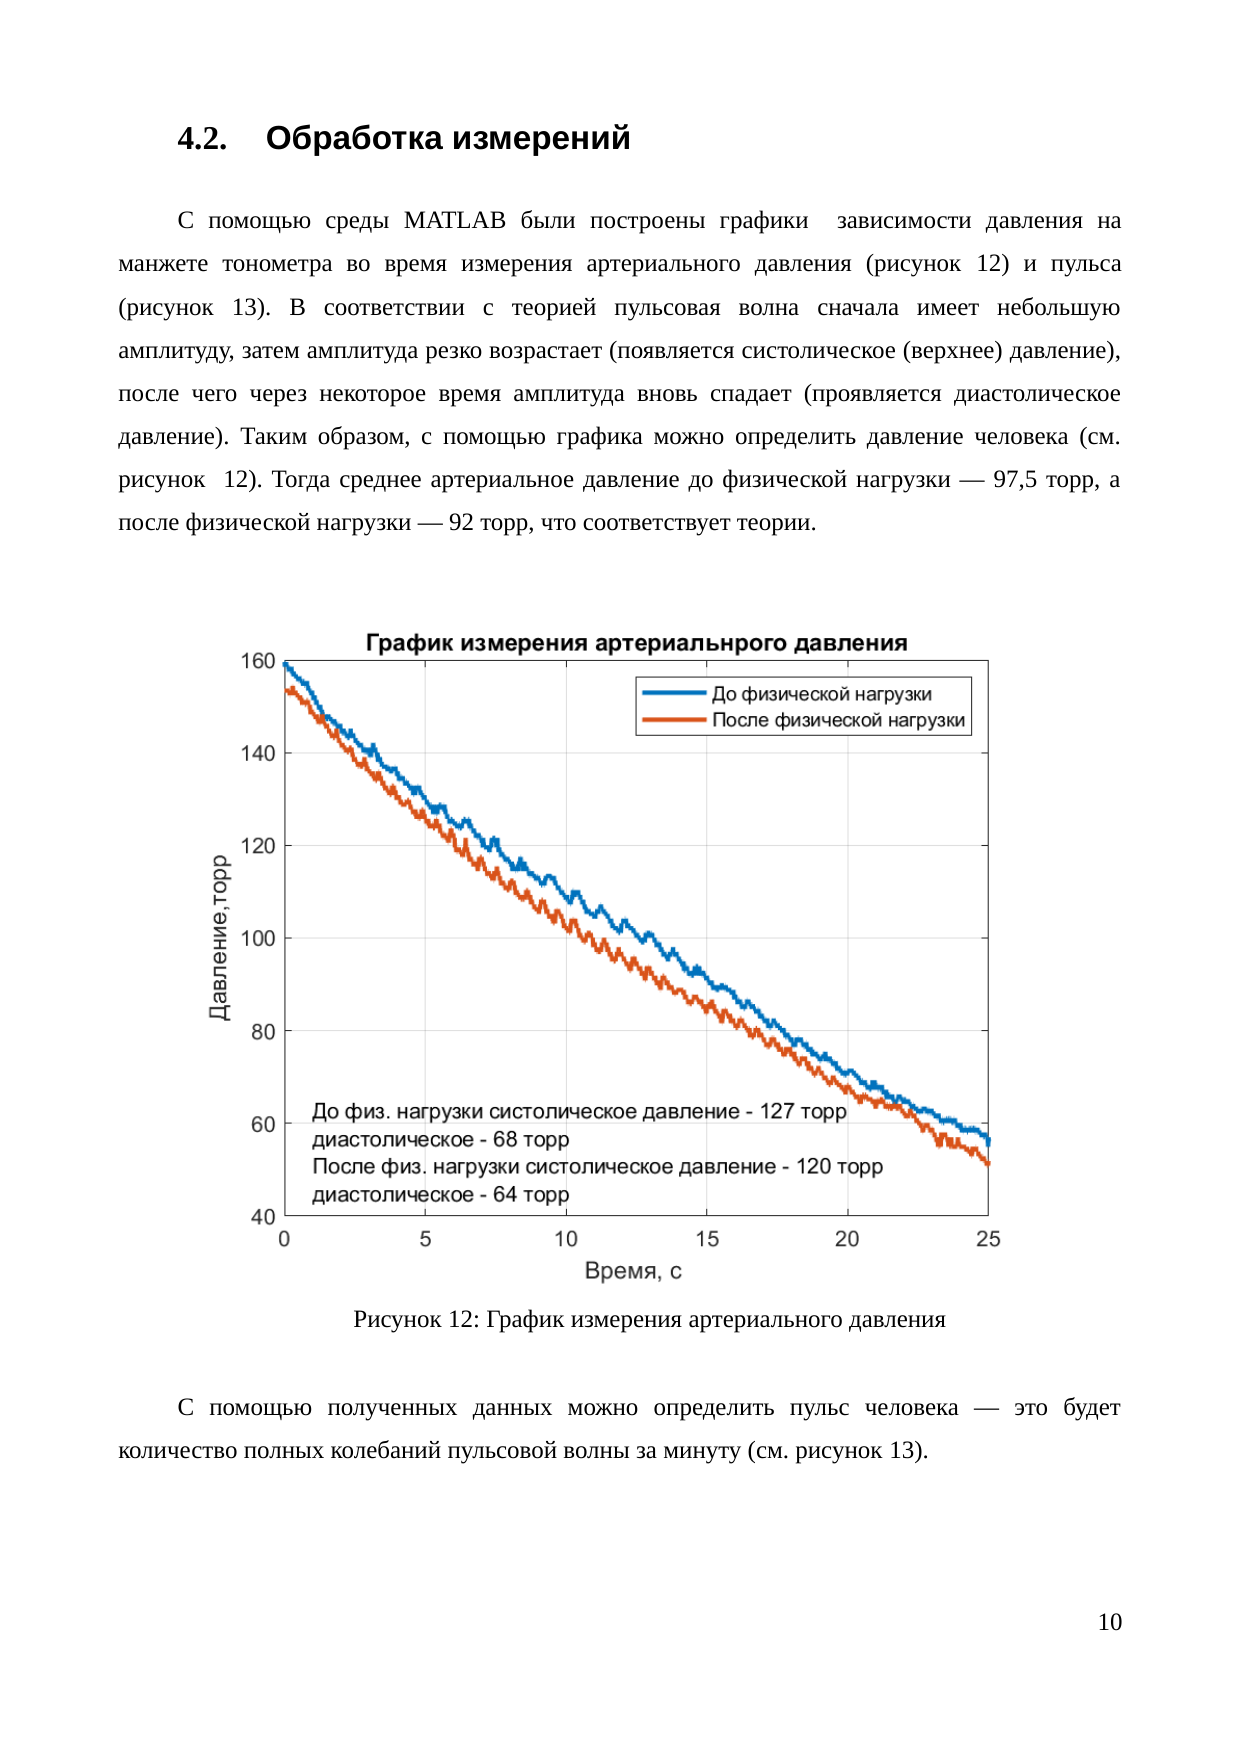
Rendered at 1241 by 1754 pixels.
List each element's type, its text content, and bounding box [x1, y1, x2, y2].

text С помощью среды MATLAB были построены графики зависимости давления на манжете тонометра во время измерения артериального давления (рисунок 12) и пульса (рисунок 13). В соответствии с теорией пульсовая волна сначала имеет небольшую амплитуду, затем амплитуда резко возрастает (появляется систолическое (верхнее) давление), после чего через некоторое время амплитуда вновь спадает (проявляется диастолическое давление). Таким образом, с помощью графика можно определить давление человека (см. рисунок 12). Тогда среднее артериальное давление до физической нагрузки — 97,5 торр, а после физической нагрузки — 92 торр, что соответствует теории. [118, 205, 1122, 536]
picture [166, 609, 1074, 1291]
subtitle Обработка измерений [118, 118, 1122, 157]
text Рисунок 12: График измерения артериального давления [166, 1291, 1074, 1333]
text С помощью полученных данных можно определить пульс человека — это будет количество полных колебаний пульсовой волны за минуту (см. рисунок 13). [118, 1392, 1122, 1464]
